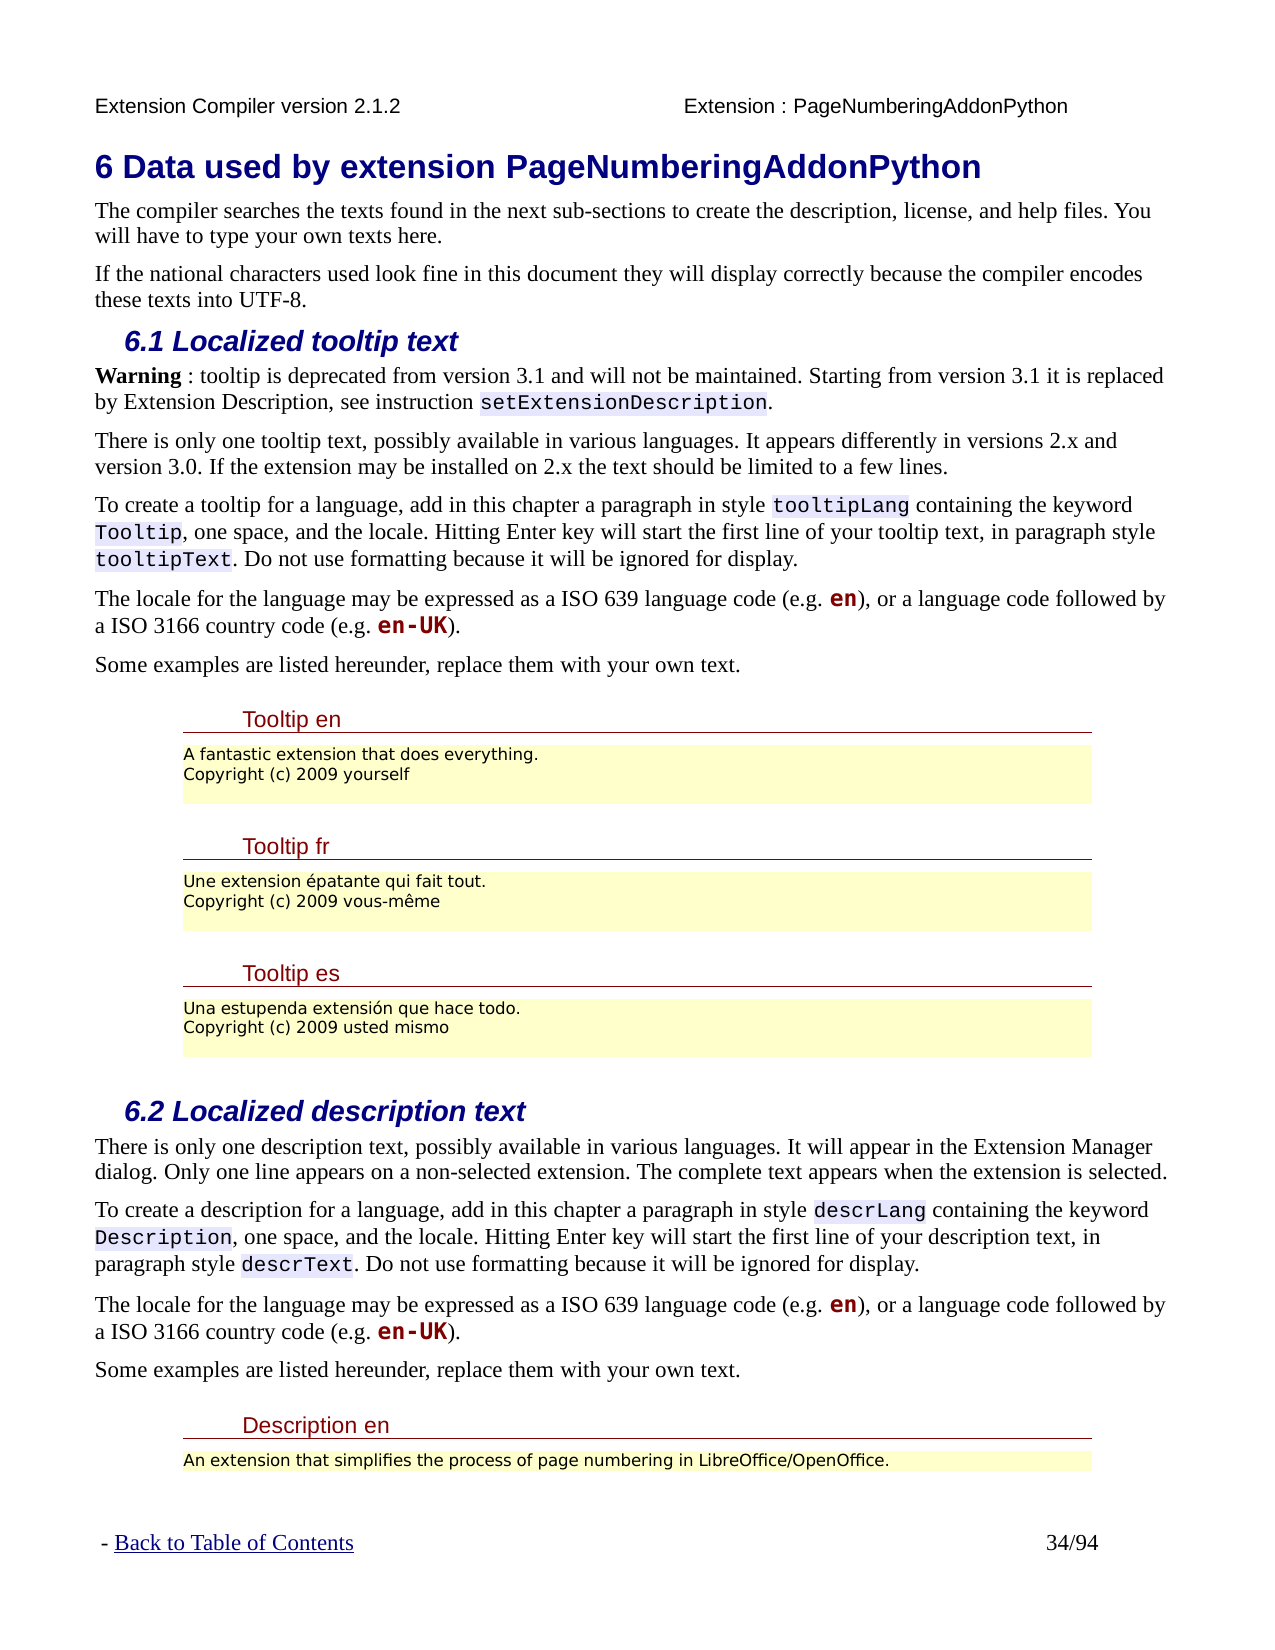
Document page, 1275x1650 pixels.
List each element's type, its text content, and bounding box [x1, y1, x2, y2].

text The locale for the language may be expressed as a ISO 639 language code (e.g. en), or a language code followed by a ISO 3166 country code (e.g. en-UK). [94, 1291, 1181, 1345]
text Copyright (c) 2009 vous-même [183, 892, 1092, 911]
text Warning : tooltip is deprecated from version 3.1 and will not be maintained. Starting from version 3.1 it is replaced by Extension Description, see instruction setExtensionDescription. [94, 363, 1181, 416]
text To create a description for a language, add in this chapter a paragraph in style descrLang containing the keyword Description, one space, and the locale. Hitting Enter key will start the first line of your description text, in paragraph style descrText. Do not use formatting because it will be ignored for display. [94, 1197, 1181, 1278]
text If the national characters used look fine in this document they will display correctly because the compiler encodes these texts into UTF-8. [94, 261, 1181, 312]
subtitle Localized tooltip text [124, 324, 1181, 357]
text Copyright (c) 2009 usted mismo [183, 1018, 1092, 1038]
text The locale for the language may be expressed as a ISO 639 language code (e.g. en), or a language code followed by a ISO 3166 country code (e.g. en-UK). [94, 585, 1181, 639]
text There is only one description text, possibly available in various languages. It will appear in the Extension Manager dialog. Only one line appears on a non-selected extension. The complete text appears when the extension is selected. [94, 1134, 1181, 1185]
subtitle Data used by extension PageNumberingAddonPython [94, 147, 1181, 185]
text Tooltip fr [183, 833, 1092, 859]
text Une extension épatante qui fait tout. [183, 872, 1092, 892]
text Copyright (c) 2009 yourself [183, 765, 1092, 784]
text Description en [183, 1412, 1092, 1438]
text The compiler searches the texts found in the next sub-sections to create the description, license, and help files. You will have to type your own texts here. [94, 197, 1181, 248]
text Some examples are listed hereunder, replace them with your own text. [94, 651, 1181, 677]
text Una estupenda extensión que hace todo. [183, 999, 1092, 1018]
subtitle Localized description text [124, 1095, 1181, 1128]
text Some examples are listed hereunder, replace them with your own text. [94, 1357, 1181, 1383]
text To create a tooltip for a language, add in this chapter a paragraph in style tooltipLang containing the keyword Tooltip, one space, and the locale. Hitting Enter key will start the first line of your tooltip text, in paragraph style tooltipText. Do not use formatting because it will be ignored for display. [94, 492, 1181, 572]
text An extension that simplifies the process of page numbering in LibreOffice/OpenOffice. [183, 1451, 1092, 1471]
text There is only one tooltip text, possibly available in various languages. It appears differently in versions 2.x and version 3.0. If the extension may be installed on 2.x the text should be limited to a few lines. [94, 428, 1181, 479]
text Tooltip es [183, 960, 1092, 986]
text A fantastic extension that does everything. [183, 745, 1092, 765]
text Tooltip en [183, 706, 1092, 732]
